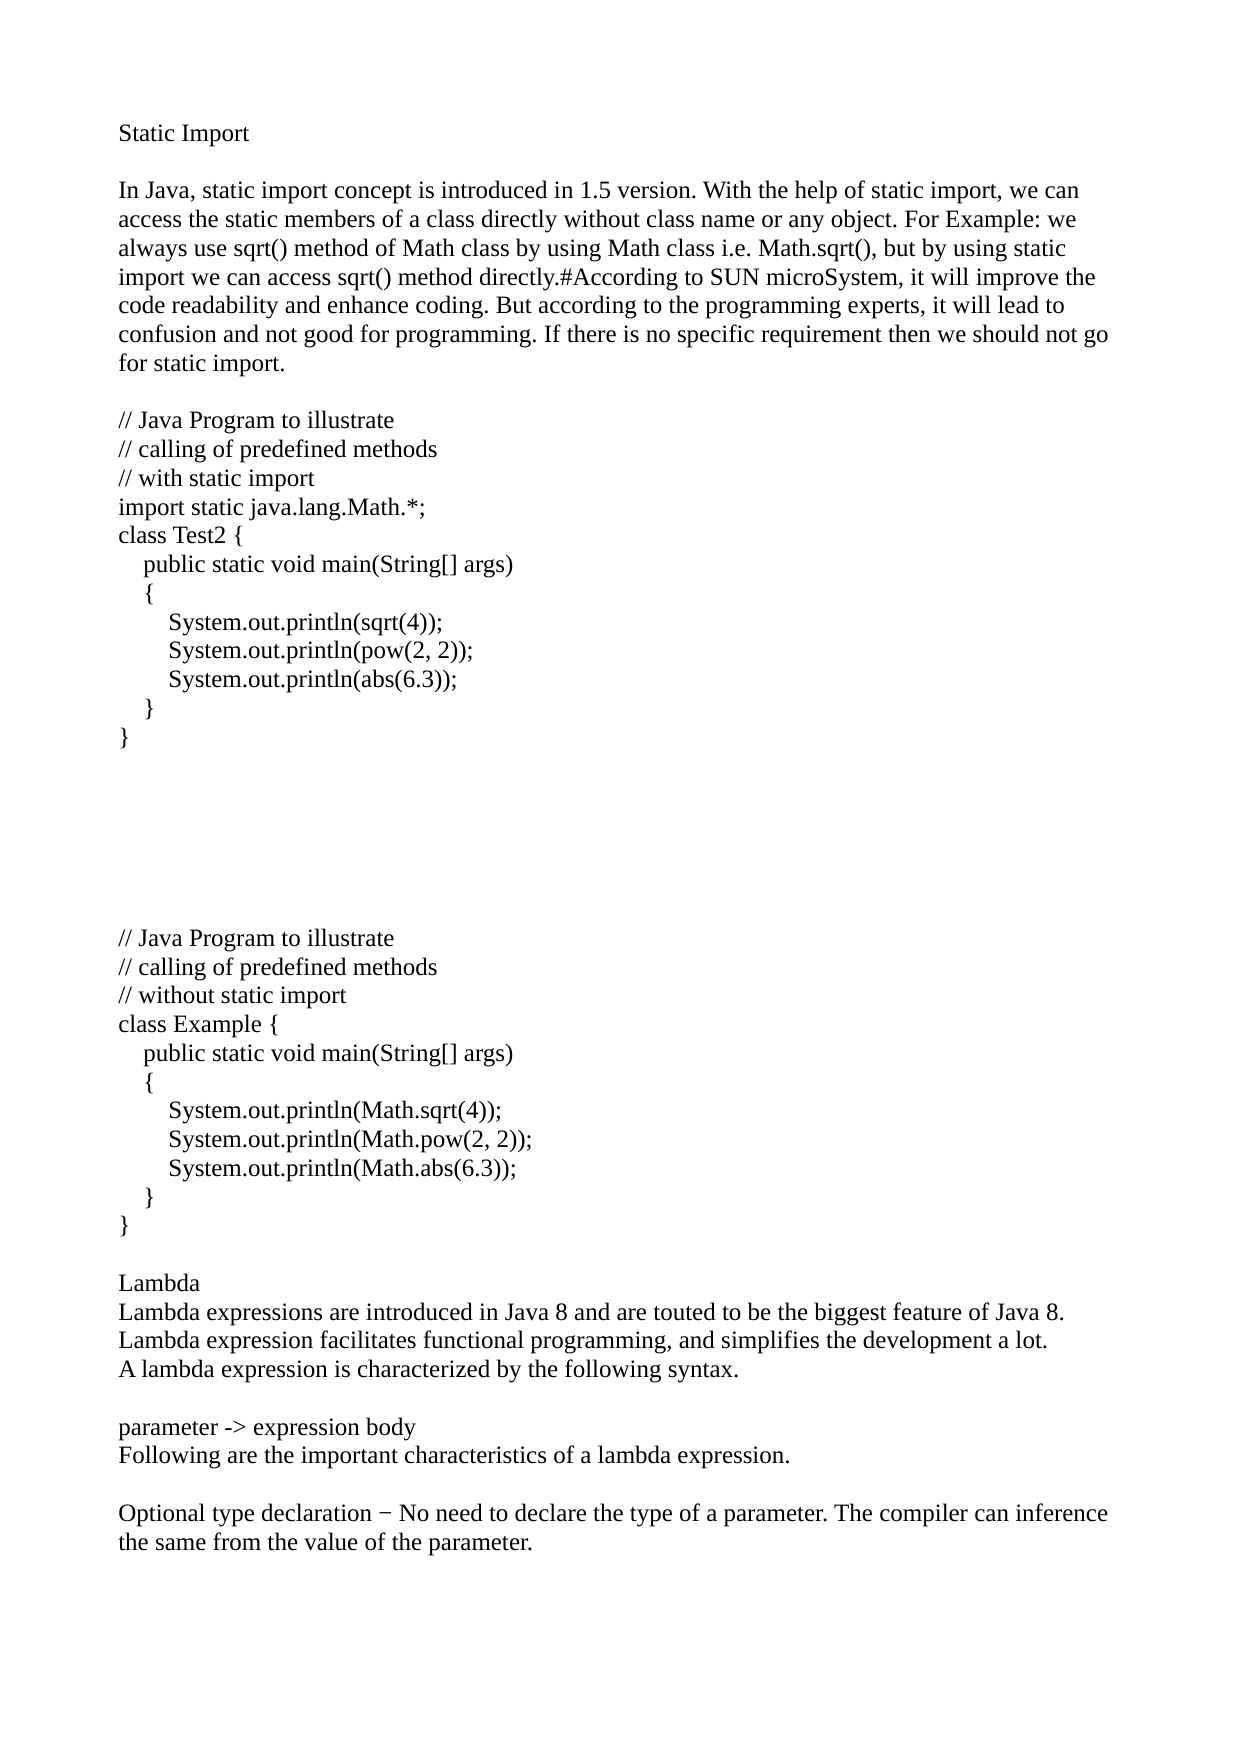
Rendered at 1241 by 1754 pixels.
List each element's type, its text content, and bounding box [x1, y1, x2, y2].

text Optional type declaration − No need to declare the type of a parameter. The compiler can inference the same from the value of the parameter. [118, 1498, 1122, 1556]
text System.out.println(sqrt(4)); [118, 607, 1122, 636]
text public static void main(String[] args) [118, 549, 1122, 578]
text // with static import [118, 463, 1122, 492]
text A lambda expression is characterized by the following syntax. [118, 1354, 1122, 1383]
text System.out.println(abs(6.3)); [118, 664, 1122, 693]
text parameter -> expression body [118, 1412, 1122, 1441]
text import static java.lang.Math.*; [118, 492, 1122, 521]
text System.out.println(Math.sqrt(4)); [118, 1096, 1122, 1124]
text { [118, 578, 1122, 607]
text In Java, static import concept is introduced in 1.5 version. With the help of static import, we can access the static members of a class directly without class name or any object. For Example: we always use sqrt() method of Math class by using Math class i.e. Math.sqrt(), but by using static import we can access sqrt() method directly.#According to SUN microSystem, it will improve the code readability and enhance coding. But according to the programming experts, it will lead to confusion and not good for programming. If there is no specific requirement then we should not go for static import. [118, 176, 1122, 377]
text Static Import [118, 118, 1122, 147]
text // Java Program to illustrate [118, 406, 1122, 434]
text Lambda expressions are introduced in Java 8 and are touted to be the biggest feature of Java 8. Lambda expression facilitates functional programming, and simplifies the development a lot. [118, 1297, 1122, 1354]
text // without static import [118, 981, 1122, 1009]
text System.out.println(Math.pow(2, 2)); [118, 1124, 1122, 1153]
text { [118, 1067, 1122, 1096]
text public static void main(String[] args) [118, 1038, 1122, 1067]
text // calling of predefined methods [118, 434, 1122, 463]
text } [118, 722, 1122, 751]
text class Example { [118, 1009, 1122, 1038]
text } [118, 1182, 1122, 1211]
text System.out.println(Math.abs(6.3)); [118, 1153, 1122, 1182]
text } [118, 1211, 1122, 1239]
text Following are the important characteristics of a lambda expression. [118, 1441, 1122, 1469]
text Lambda [118, 1268, 1122, 1297]
text // calling of predefined methods [118, 952, 1122, 981]
text System.out.println(pow(2, 2)); [118, 636, 1122, 664]
text // Java Program to illustrate [118, 923, 1122, 952]
text class Test2 { [118, 521, 1122, 549]
text } [118, 693, 1122, 722]
